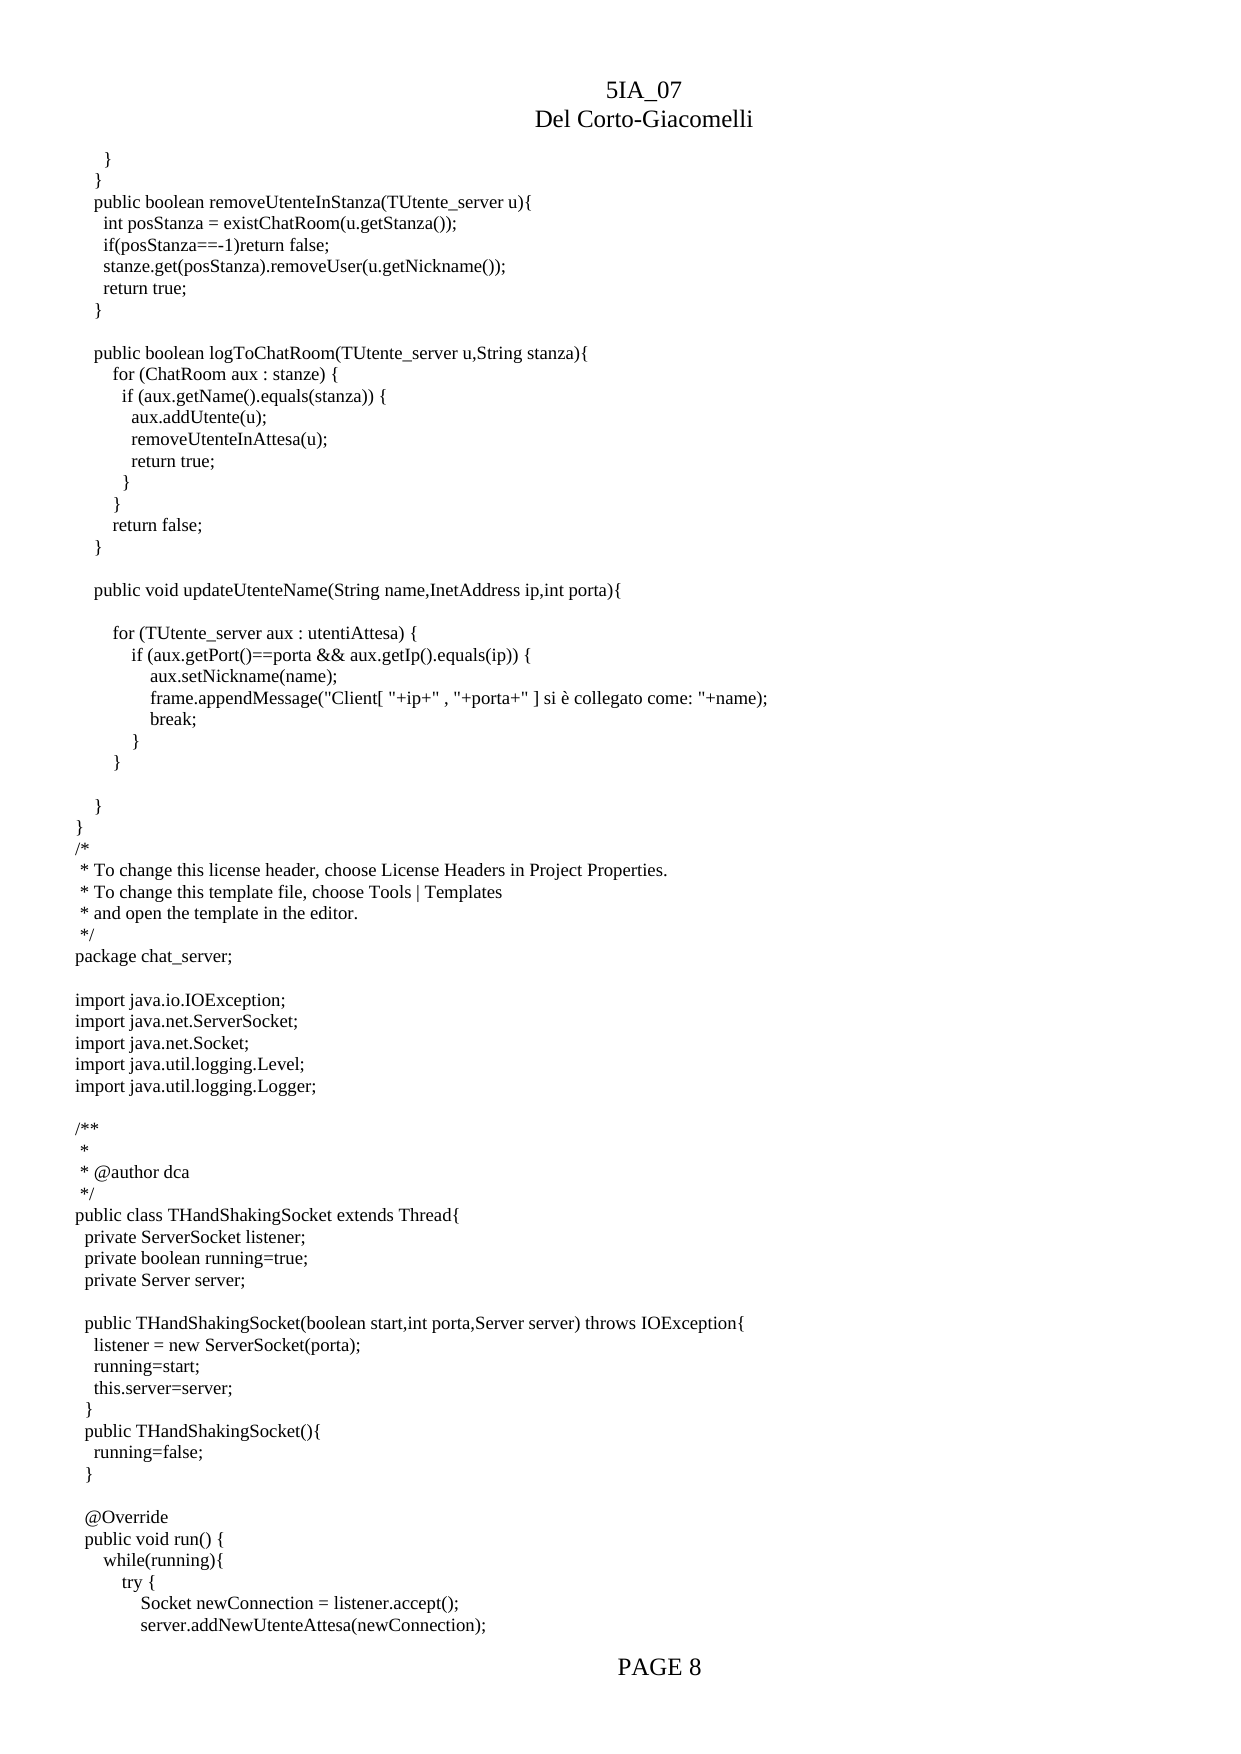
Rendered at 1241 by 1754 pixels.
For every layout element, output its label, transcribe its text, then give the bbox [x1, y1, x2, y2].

text * To change this license header, choose License Headers in Project Properties. [75, 859, 1162, 881]
text listener = new ServerSocket(porta); [75, 1333, 1162, 1355]
text */ [75, 1183, 1162, 1204]
text } [75, 751, 1162, 773]
text return false; [75, 514, 1162, 536]
text } [75, 298, 1162, 320]
text * To change this template file, choose Tools | Templates [75, 881, 1162, 902]
text } [75, 536, 1162, 557]
text import java.net.ServerSocket; [75, 1010, 1162, 1032]
text } [75, 493, 1162, 514]
text for (ChatRoom aux : stanze) { [75, 363, 1162, 385]
text break; [75, 708, 1162, 730]
text this.server=server; [75, 1377, 1162, 1398]
text public boolean logToChatRoom(TUtente_server u,String stanza){ [75, 342, 1162, 363]
text } [75, 1463, 1162, 1484]
text public boolean removeUtenteInStanza(TUtente_server u){ [75, 191, 1162, 212]
text public void run() { [75, 1528, 1162, 1549]
text @Override [75, 1506, 1162, 1528]
text * and open the template in the editor. [75, 902, 1162, 924]
text * [75, 1139, 1162, 1161]
text package chat_server; [75, 945, 1162, 967]
text int posStanza = existChatRoom(u.getStanza()); [75, 212, 1162, 234]
text if(posStanza==-1)return false; [75, 234, 1162, 255]
text public THandShakingSocket(boolean start,int porta,Server server) throws IOException{ [75, 1312, 1162, 1333]
text import java.util.logging.Level; [75, 1053, 1162, 1075]
text */ [75, 924, 1162, 945]
text } [75, 148, 1162, 169]
text * @author dca [75, 1161, 1162, 1183]
text aux.setNickname(name); [75, 665, 1162, 687]
text /* [75, 838, 1162, 859]
text } [75, 1398, 1162, 1420]
text } [75, 471, 1162, 493]
text private Server server; [75, 1269, 1162, 1290]
text import java.net.Socket; [75, 1032, 1162, 1053]
text while(running){ [75, 1549, 1162, 1571]
text private ServerSocket listener; [75, 1226, 1162, 1247]
text return true; [75, 277, 1162, 298]
text import java.io.IOException; [75, 988, 1162, 1010]
text public class THandShakingSocket extends Thread{ [75, 1204, 1162, 1226]
text server.addNewUtenteAttesa(newConnection); [75, 1614, 1162, 1635]
text return true; [75, 449, 1162, 471]
text } [75, 730, 1162, 751]
text } [75, 794, 1162, 816]
text /** [75, 1118, 1162, 1139]
text import java.util.logging.Logger; [75, 1075, 1162, 1096]
text } [75, 816, 1162, 838]
text aux.addUtente(u); [75, 406, 1162, 428]
text running=false; [75, 1441, 1162, 1463]
text running=start; [75, 1355, 1162, 1377]
text frame.appendMessage("Client[ "+ip+" , "+porta+" ] si è collegato come: "+name); [75, 687, 1162, 708]
text stanze.get(posStanza).removeUser(u.getNickname()); [75, 255, 1162, 277]
text if (aux.getPort()==porta && aux.getIp().equals(ip)) { [75, 643, 1162, 665]
text for (TUtente_server aux : utentiAttesa) { [75, 622, 1162, 643]
text public void updateUtenteName(String name,InetAddress ip,int porta){ [75, 579, 1162, 600]
text } [75, 169, 1162, 191]
text public THandShakingSocket(){ [75, 1420, 1162, 1441]
text try { [75, 1571, 1162, 1592]
text if (aux.getName().equals(stanza)) { [75, 385, 1162, 406]
text removeUtenteInAttesa(u); [75, 428, 1162, 449]
text private boolean running=true; [75, 1247, 1162, 1269]
text Socket newConnection = listener.accept(); [75, 1592, 1162, 1614]
